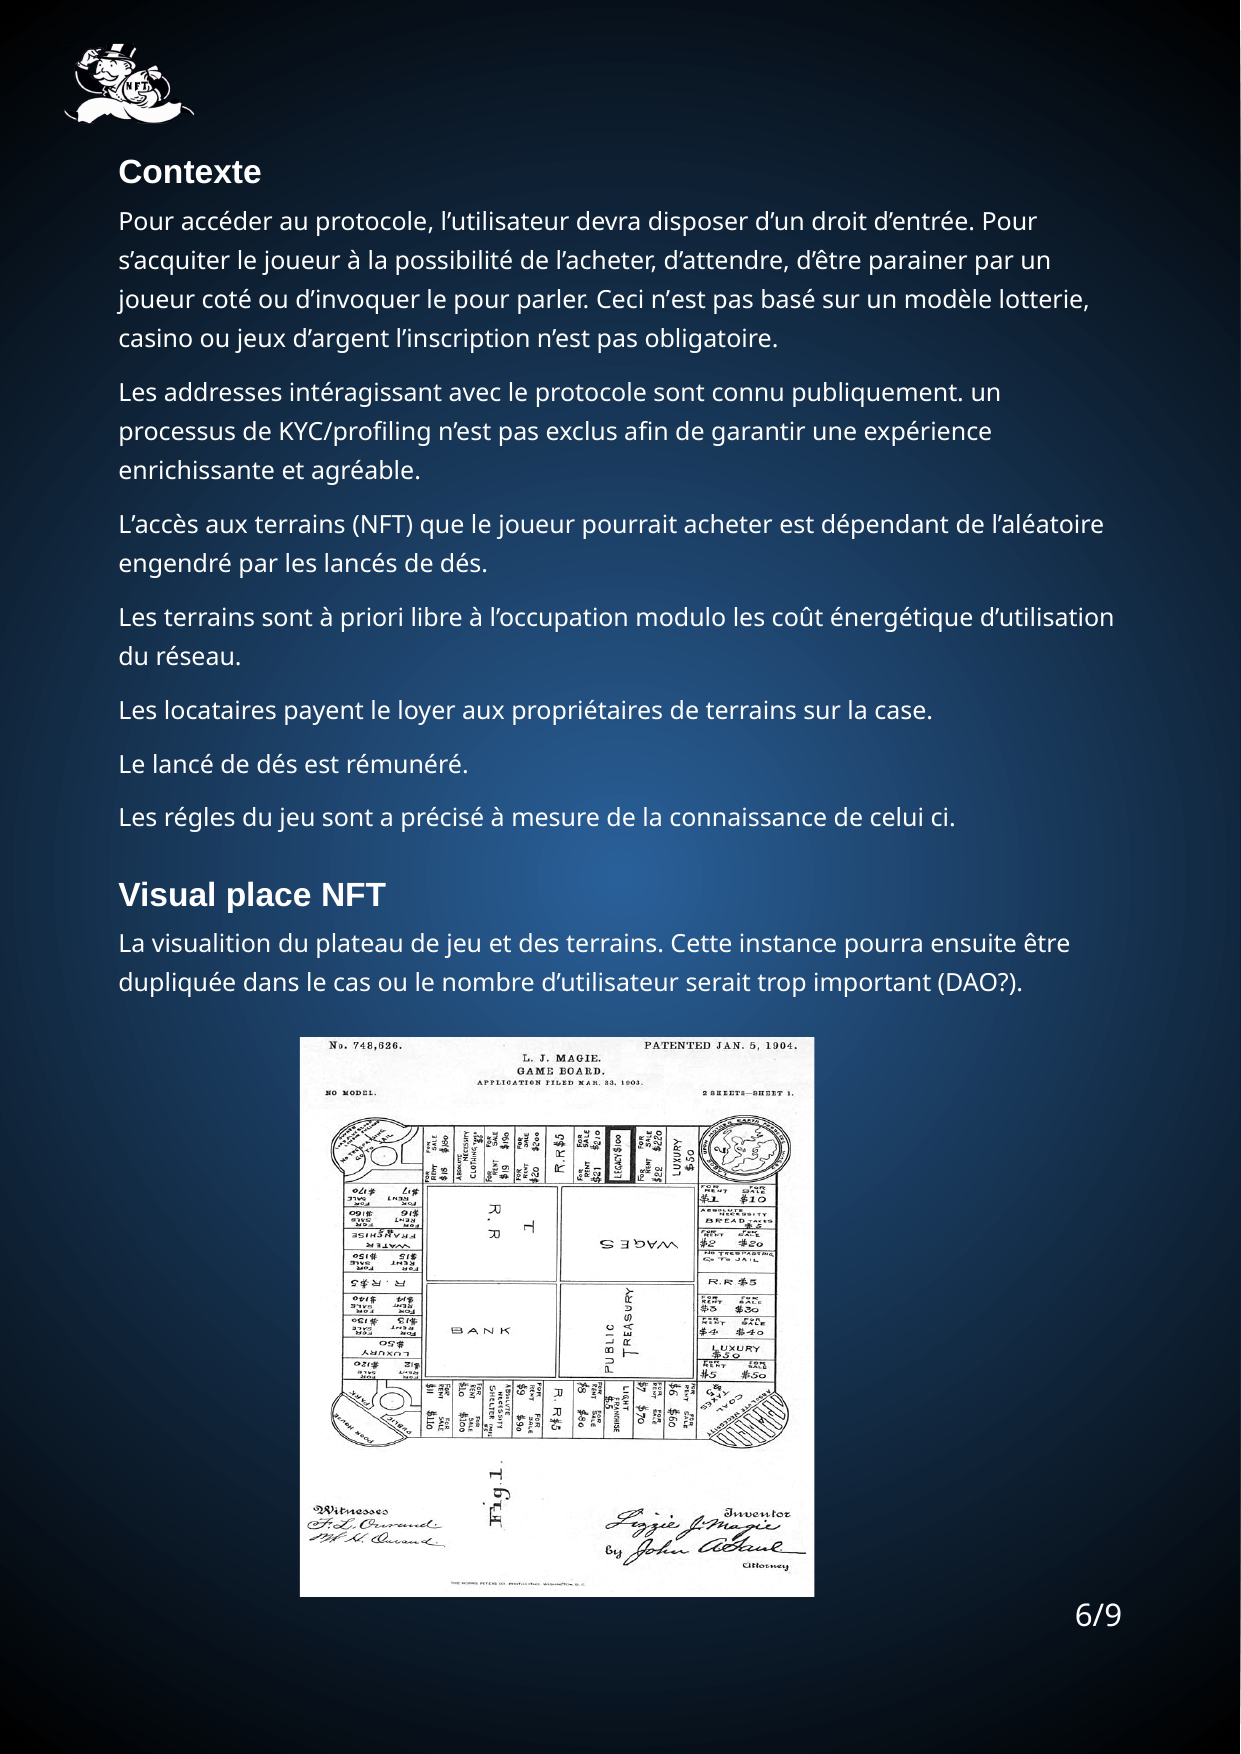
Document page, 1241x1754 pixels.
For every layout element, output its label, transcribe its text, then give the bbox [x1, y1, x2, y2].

text Le lancé de dés est rémunéré. [118, 746, 1122, 780]
subtitle Contexte [118, 152, 1122, 191]
text Les régles du jeu sont a précisé à mesure de la connaissance de celui ci. [118, 800, 1122, 834]
subtitle Visual place NFT [118, 874, 1122, 913]
picture [299, 1037, 815, 1597]
text L’accès aux terrains (NFT) que le joueur pourrait acheter est dépendant de l’aléatoire engendré par les lancés de dés. [118, 507, 1122, 580]
picture [53, 34, 202, 125]
text Les locataires payent le loyer aux propriétaires de terrains sur la case. [118, 692, 1122, 727]
text Les terrains sont à priori libre à l’occupation modulo les coût énergétique d’utilisation du réseau. [118, 599, 1122, 673]
text Les addresses intéragissant avec le protocole sont connu publiquement. un processus de KYC/profiling n’est pas exclus afin de garantir une expérience enrichissante et agréable. [118, 374, 1122, 487]
text Pour accéder au protocole, l’utilisateur devra disposer d’un droit d’entrée. Pour s’acquiter le joueur à la possibilité de l’acheter, d’attendre, d’être parainer par un joueur coté ou d’invoquer le pour parler. Ceci n’est pas basé sur un modèle lotterie, casino ou jeux d’argent l’inscription n’est pas obligatoire. [118, 203, 1122, 355]
text La visualition du plateau de jeu et des terrains. Cette instance pourra ensuite être dupliquée dans le cas ou le nombre d’utilisateur serait trop important (DAO?). [118, 926, 1122, 999]
